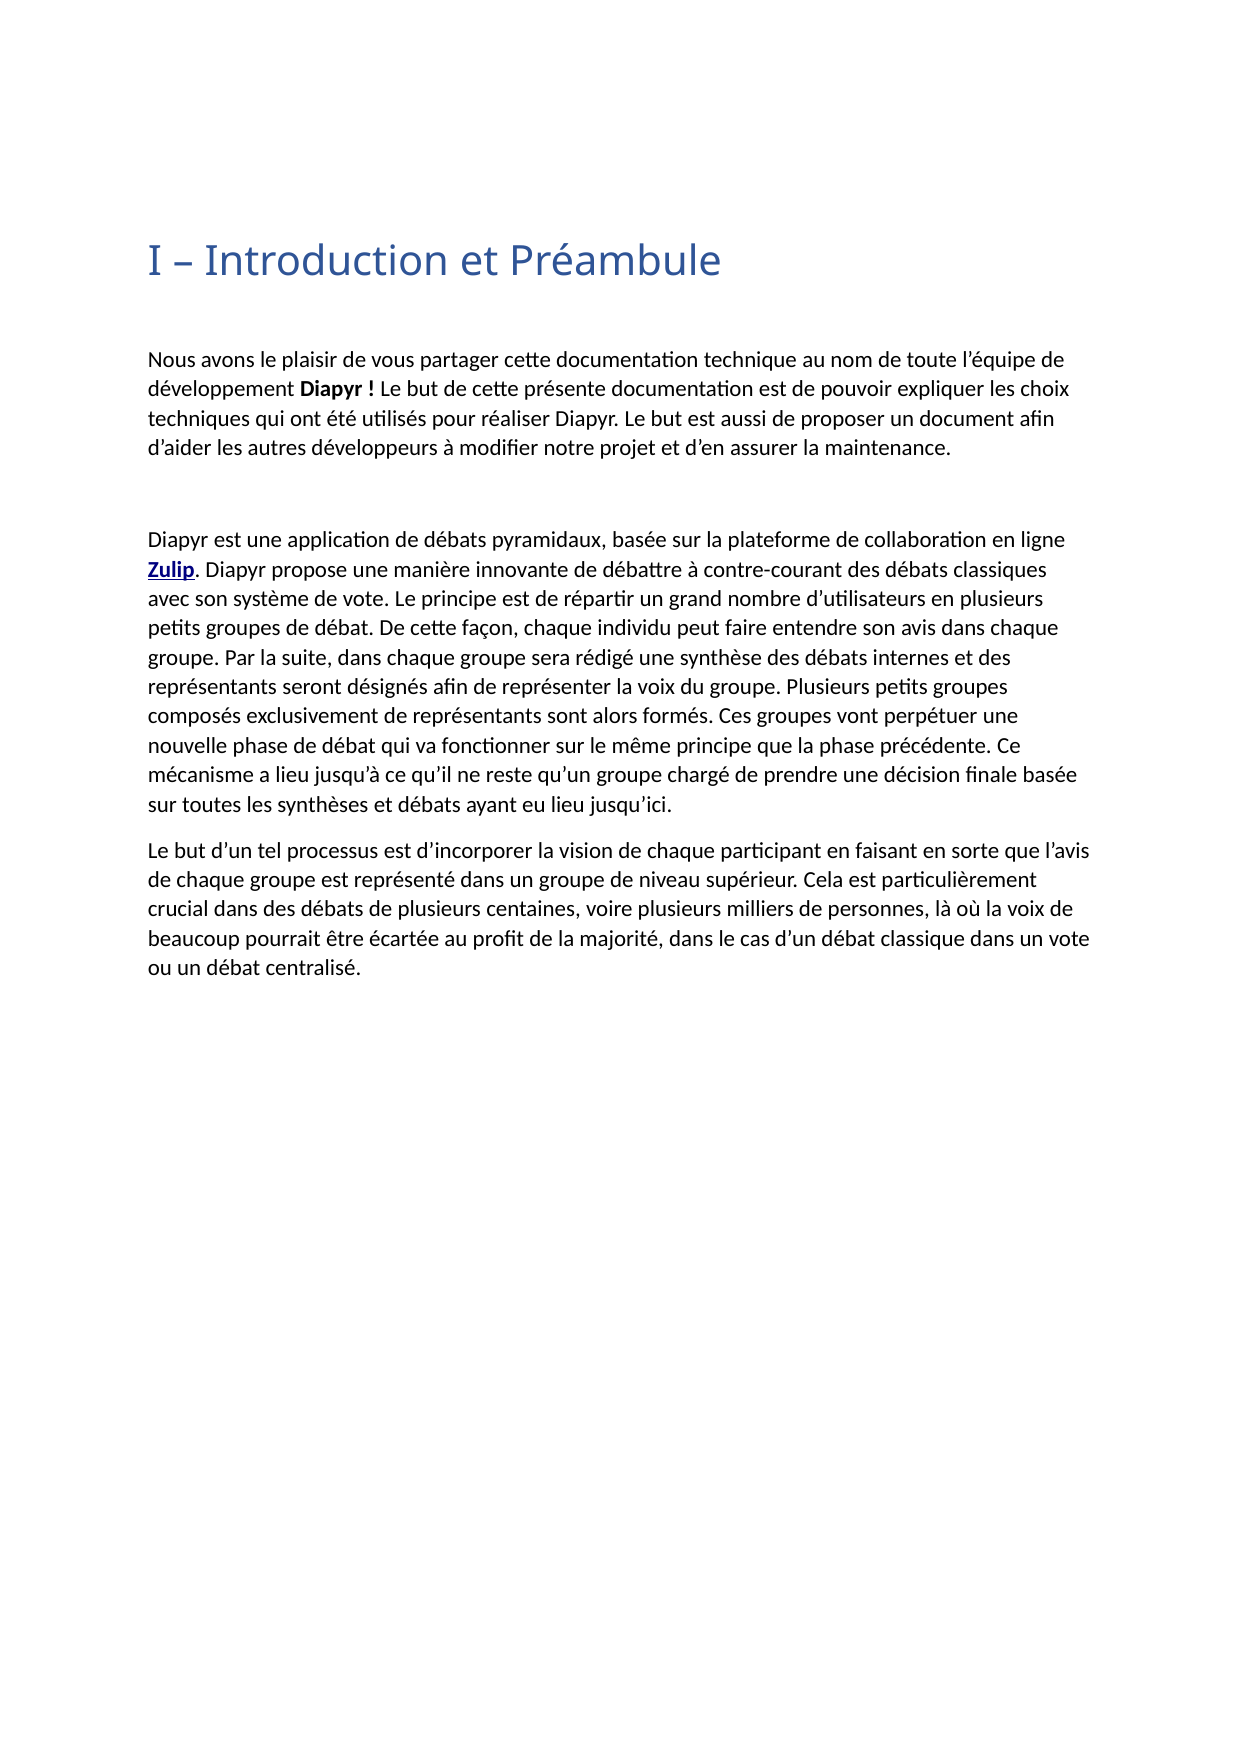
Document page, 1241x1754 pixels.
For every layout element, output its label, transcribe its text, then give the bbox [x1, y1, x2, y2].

text Le but d’un tel processus est d’incorporer la vision de chaque participant en faisant en sorte que l’avis de chaque groupe est représenté dans un groupe de niveau supérieur. Cela est particulièrement crucial dans des débats de plusieurs centaines, voire plusieurs milliers de personnes, là où la voix de beaucoup pourrait être écartée au profit de la majorité, dans le cas d’un débat classique dans un vote ou un débat centralisé. [148, 836, 1093, 981]
text Diapyr est une application de débats pyramidaux, basée sur la plateforme de collaboration en ligne Zulip. Diapyr propose une manière innovante de débattre à contre-courant des débats classiques avec son système de vote. Le principe est de répartir un grand nombre d’utilisateurs en plusieurs petits groupes de débat. De cette façon, chaque individu peut faire entendre son avis dans chaque groupe. Par la suite, dans chaque groupe sera rédigé une synthèse des débats internes et des représentants seront désignés afin de représenter la voix du groupe. Plusieurs petits groupes composés exclusivement de représentants sont alors formés. Ces groupes vont perpétuer une nouvelle phase de débat qui va fonctionner sur le même principe que la phase précédente. Ce mécanisme a lieu jusqu’à ce qu’il ne reste qu’un groupe chargé de prendre une décision finale basée sur toutes les synthèses et débats ayant eu lieu jusqu’ici. [148, 525, 1093, 818]
text Nous avons le plaisir de vous partager cette documentation technique au nom de toute l’équipe de développement Diapyr ! Le but de cette présente documentation est de pouvoir expliquer les choix techniques qui ont été utilisés pour réaliser Diapyr. Le but est aussi de proposer un document afin d’aider les autres développeurs à modifier notre projet et d’en assurer la maintenance. [148, 345, 1093, 461]
subtitle I – Introduction et Préambule [148, 231, 1093, 288]
